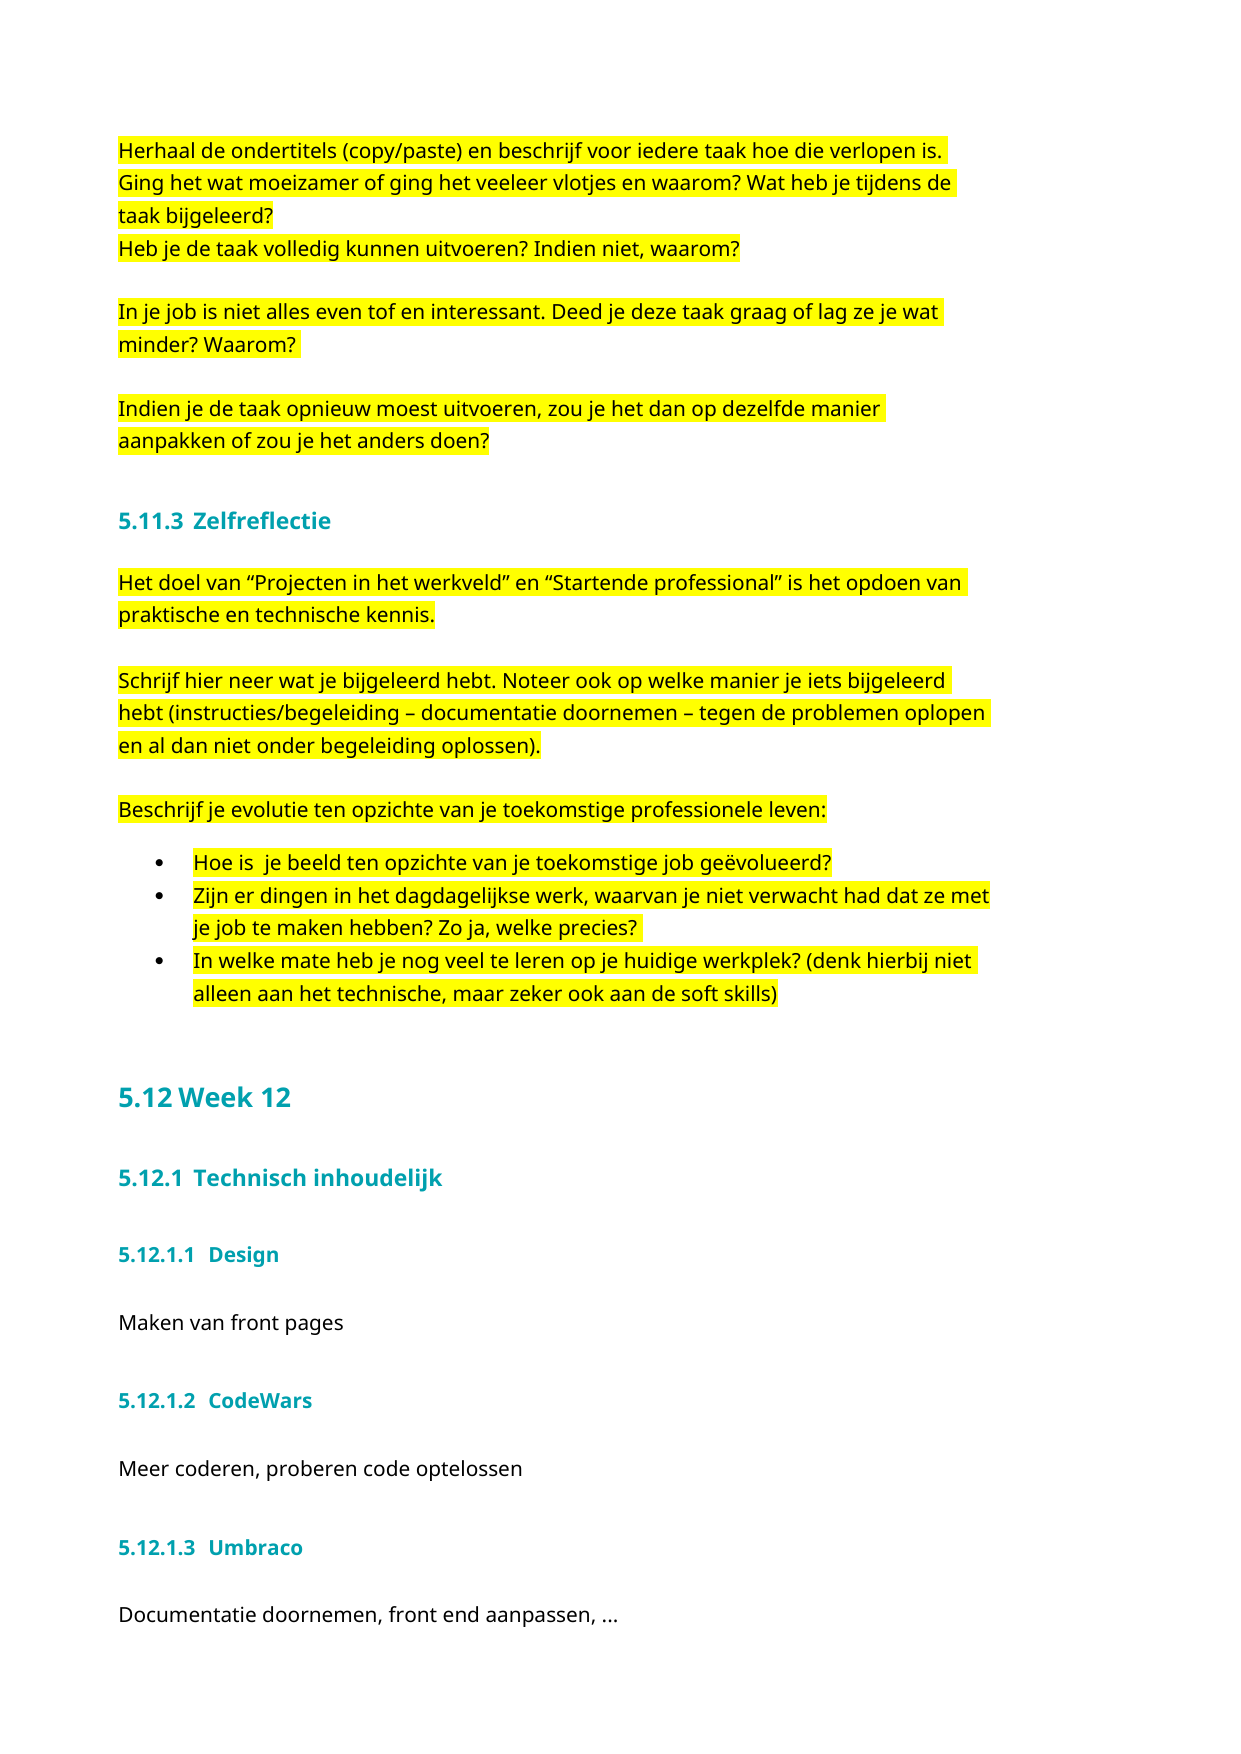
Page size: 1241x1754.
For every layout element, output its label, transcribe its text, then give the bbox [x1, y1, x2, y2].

subtitle Week 12 [118, 1078, 992, 1115]
text Beschrijf je evolutie ten opzichte van je toekomstige professionele leven: [118, 795, 992, 823]
subtitle Design [118, 1240, 992, 1268]
text Het doel van “Projecten in het werkveld” en “Startende professional” is het opdoen van praktische en technische kennis. Schrijf hier neer wat je bijgeleerd hebt. Noteer ook op welke manier je iets bijgeleerd hebt (instructies/begeleiding – documentatie doornemen – tegen de problemen oplopen en al dan niet onder begeleiding oplossen). [118, 568, 992, 759]
list Zijn er dingen in het dagdagelijkse werk, waarvan je niet verwacht had dat ze met je job te maken hebben? Zo ja, welke precies? [156, 881, 992, 942]
list In welke mate heb je nog veel te leren op je huidige werkplek? (denk hierbij niet alleen aan het technische, maar zeker ook aan de soft skills) [156, 946, 992, 1007]
text Indien je de taak opnieuw moest uitvoeren, zou je het dan op dezelfde manier aanpakken of zou je het anders doen? [118, 394, 992, 455]
subtitle Zelfreflectie [118, 505, 992, 536]
text Meer coderen, proberen code optelossen [118, 1454, 992, 1483]
subtitle Umbraco [118, 1533, 992, 1561]
text Documentatie doornemen, front end aanpassen, ... [118, 1601, 992, 1629]
subtitle Technisch inhoudelijk [118, 1162, 992, 1193]
text In je job is niet alles even tof en interessant. Deed je deze taak graag of lag ze je wat minder? Waarom? [118, 297, 992, 358]
text Herhaal de ondertitels (copy/paste) en beschrijf voor iedere taak hoe die verlopen is. Ging het wat moeizamer of ging het veeleer vlotjes en waarom? Wat heb je tijdens de taak bijgeleerd? Heb je de taak volledig kunnen uitvoeren? Indien niet, waarom? [118, 136, 992, 262]
subtitle CodeWars [118, 1386, 992, 1414]
text Maken van front pages [118, 1308, 992, 1336]
list Hoe is je beeld ten opzichte van je toekomstige job geëvolueerd? [156, 848, 992, 877]
